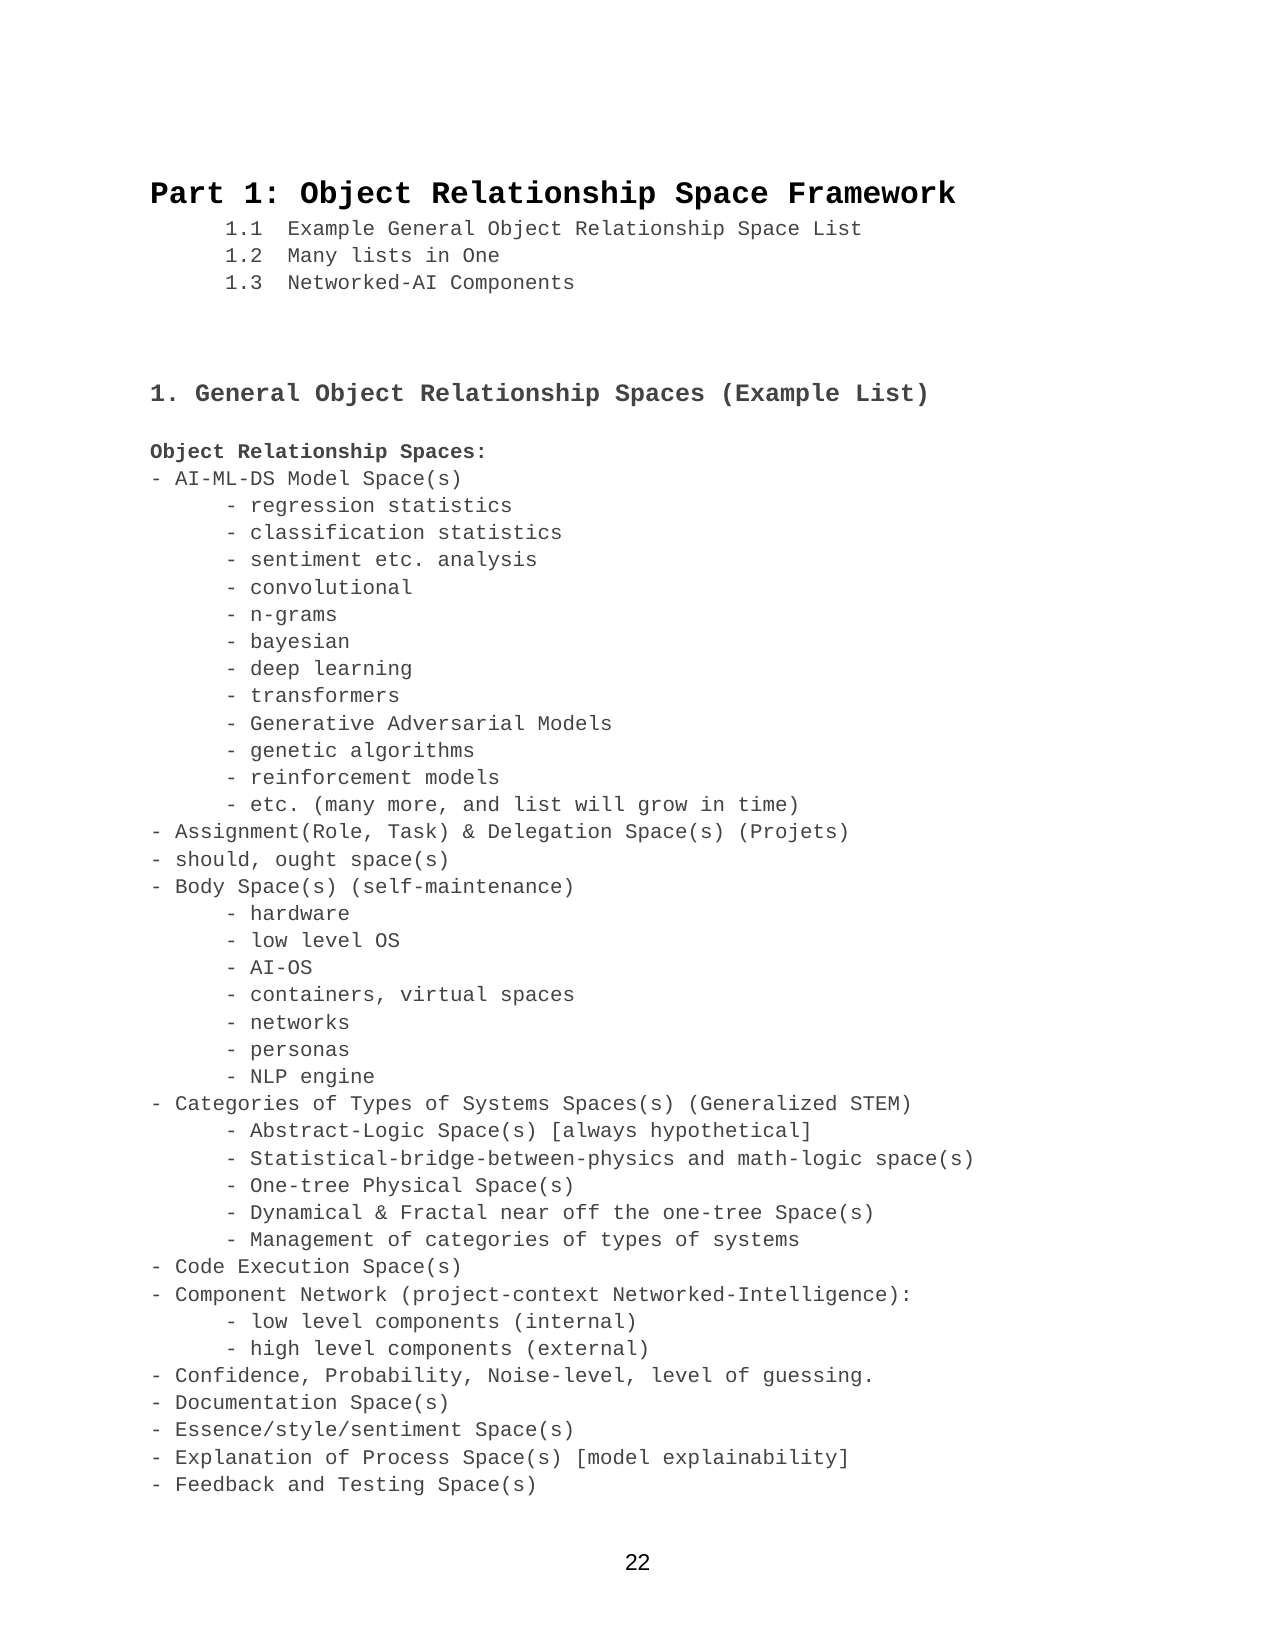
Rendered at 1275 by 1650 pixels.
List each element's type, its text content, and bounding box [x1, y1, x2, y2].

text - Explanation of Process Space(s) [model explainability] [150, 1447, 1125, 1470]
text - transformers [150, 685, 1125, 709]
text - low level components (internal) [150, 1311, 1125, 1334]
text - high level components (external) [150, 1338, 1125, 1362]
text - AI-ML-DS Model Space(s) [150, 468, 1125, 492]
text - Statistical-bridge-between-physics and math-logic space(s) [150, 1148, 1125, 1171]
text - NLP engine [150, 1066, 1125, 1090]
text - Feedback and Testing Space(s) [150, 1474, 1125, 1497]
text - sentiment etc. analysis [150, 549, 1125, 573]
text - Management of categories of types of systems [150, 1229, 1125, 1253]
text - Dynamical & Fractal near off the one-tree Space(s) [150, 1202, 1125, 1226]
text - Generative Adversarial Models [150, 713, 1125, 736]
text - Confidence, Probability, Noise-level, level of guessing. [150, 1365, 1125, 1389]
text - genetic algorithms [150, 740, 1125, 763]
text - Abstract-Logic Space(s) [always hypothetical] [150, 1120, 1125, 1144]
text 1.3 Networked-AI Components [225, 272, 1125, 296]
text - Code Execution Space(s) [150, 1256, 1125, 1280]
text Object Relationship Spaces: [150, 441, 1125, 464]
text - networks [150, 1012, 1125, 1035]
text - Assignment(Role, Task) & Delegation Space(s) (Projets) [150, 821, 1125, 845]
text 1.1 Example General Object Relationship Space List [225, 218, 1125, 242]
text - Categories of Types of Systems Spaces(s) (Generalized STEM) [150, 1093, 1125, 1117]
text - Body Space(s) (self-maintenance) [150, 876, 1125, 899]
text 1. General Object Relationship Spaces (Example List) [150, 381, 1125, 409]
text - AI-OS [150, 957, 1125, 981]
text - Component Network (project-context Networked-Intelligence): [150, 1283, 1125, 1307]
text - etc. (many more, and list will grow in time) [150, 794, 1125, 818]
text 1.2 Many lists in One [225, 245, 1125, 269]
text - containers, virtual spaces [150, 984, 1125, 1008]
text - classification statistics [150, 522, 1125, 546]
text - deep learning [150, 658, 1125, 682]
text - hardware [150, 903, 1125, 927]
text - Documentation Space(s) [150, 1392, 1125, 1416]
text - personas [150, 1039, 1125, 1062]
text - One-tree Physical Space(s) [150, 1175, 1125, 1198]
text - regression statistics [150, 495, 1125, 519]
text - reinforcement models [150, 767, 1125, 791]
text - low level OS [150, 930, 1125, 954]
text - n-grams [150, 604, 1125, 627]
text - bayesian [150, 631, 1125, 655]
text Part 1: Object Relationship Space Framework [150, 177, 1125, 213]
text - Essence/style/sentiment Space(s) [150, 1419, 1125, 1443]
text - convolutional [150, 577, 1125, 600]
text - should, ought space(s) [150, 848, 1125, 872]
